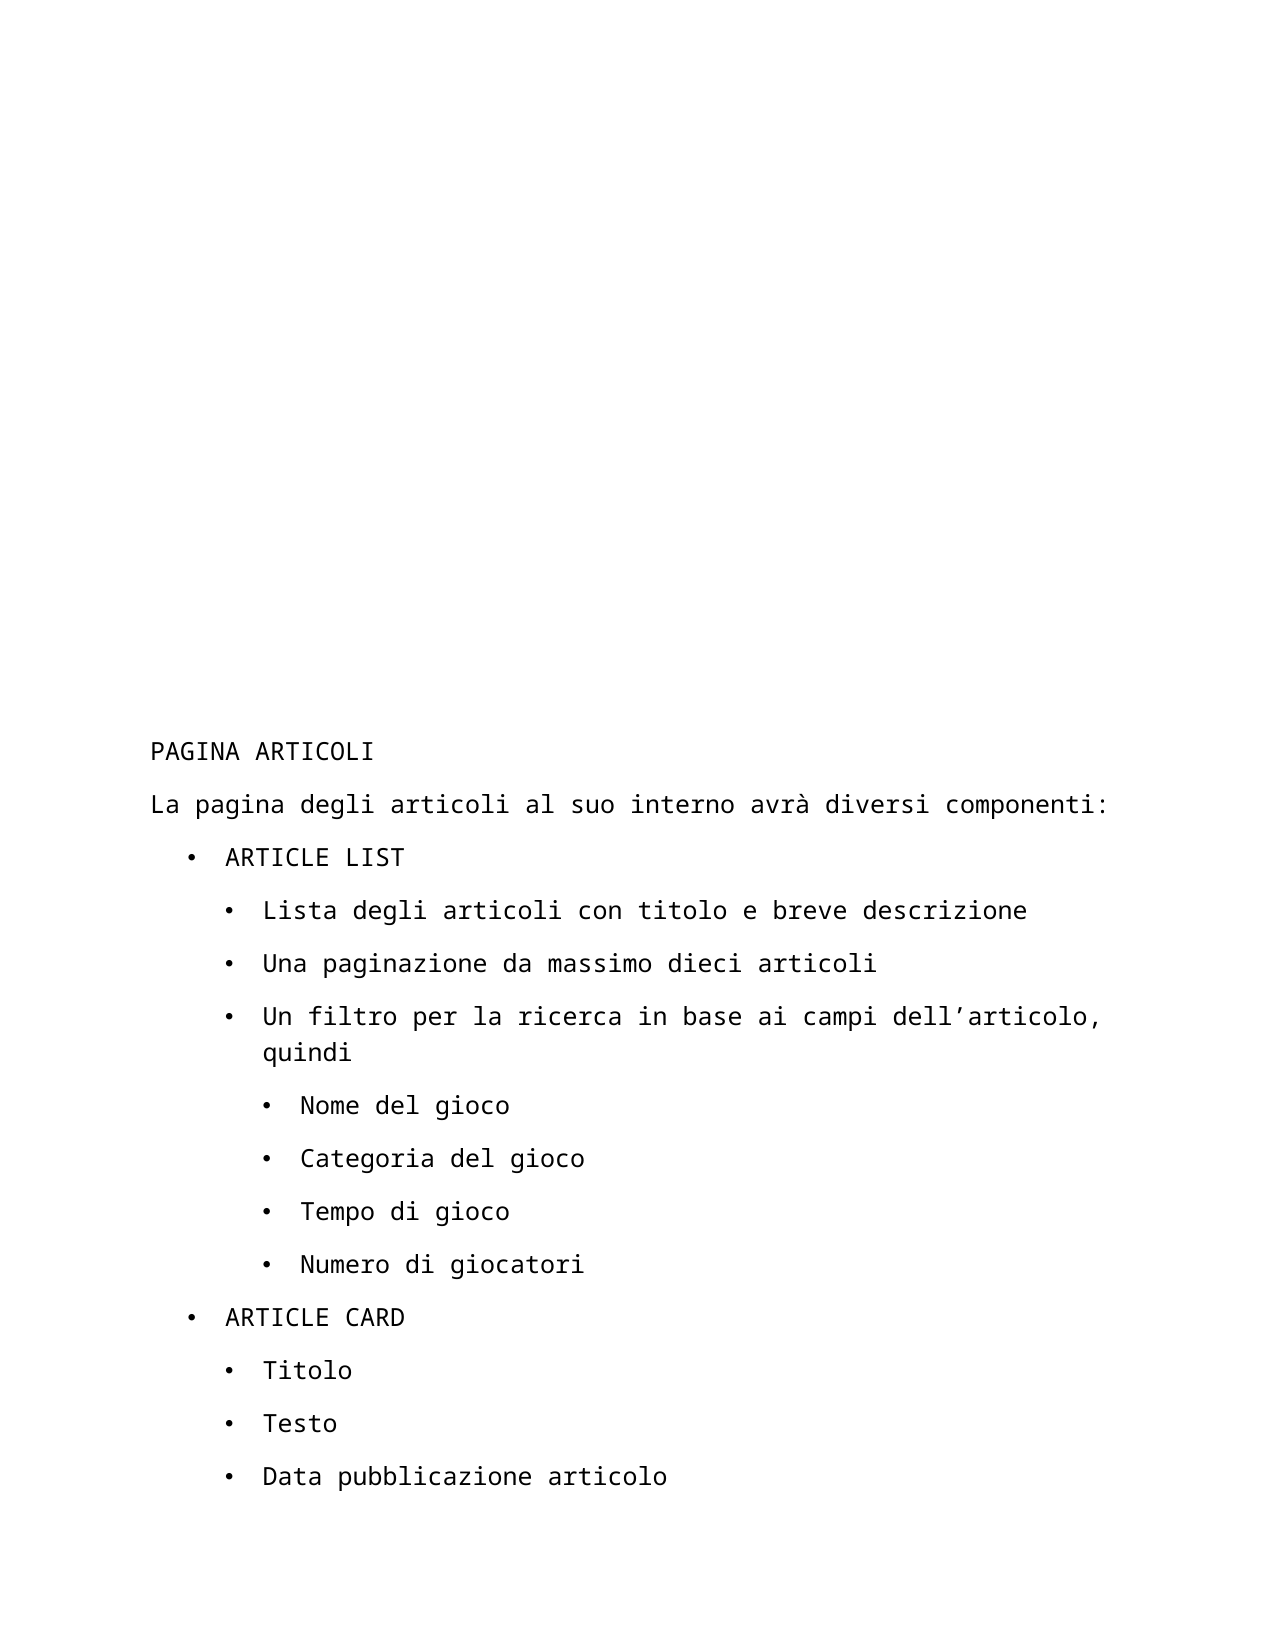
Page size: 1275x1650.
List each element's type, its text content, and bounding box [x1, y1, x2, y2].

list Categoria del gioco [262, 1141, 1125, 1175]
list Lista degli articoli con titolo e breve descrizione [225, 892, 1125, 926]
list Data pubblicazione articolo [225, 1459, 1125, 1493]
list Nome del gioco [262, 1088, 1125, 1122]
list ARTICLE CARD [187, 1300, 1125, 1334]
list Una paginazione da massimo dieci articoli [225, 945, 1125, 979]
list Testo [225, 1406, 1125, 1440]
list Un filtro per la ricerca in base ai campi dell’articolo, quindi [225, 998, 1125, 1069]
list Titolo [225, 1353, 1125, 1387]
list ARTICLE LIST [187, 839, 1125, 873]
list Numero di giocatori [262, 1247, 1125, 1281]
text PAGINA ARTICOLI [150, 733, 1125, 767]
list Tempo di gioco [262, 1194, 1125, 1228]
text La pagina degli articoli al suo interno avrà diversi componenti: [150, 786, 1125, 820]
